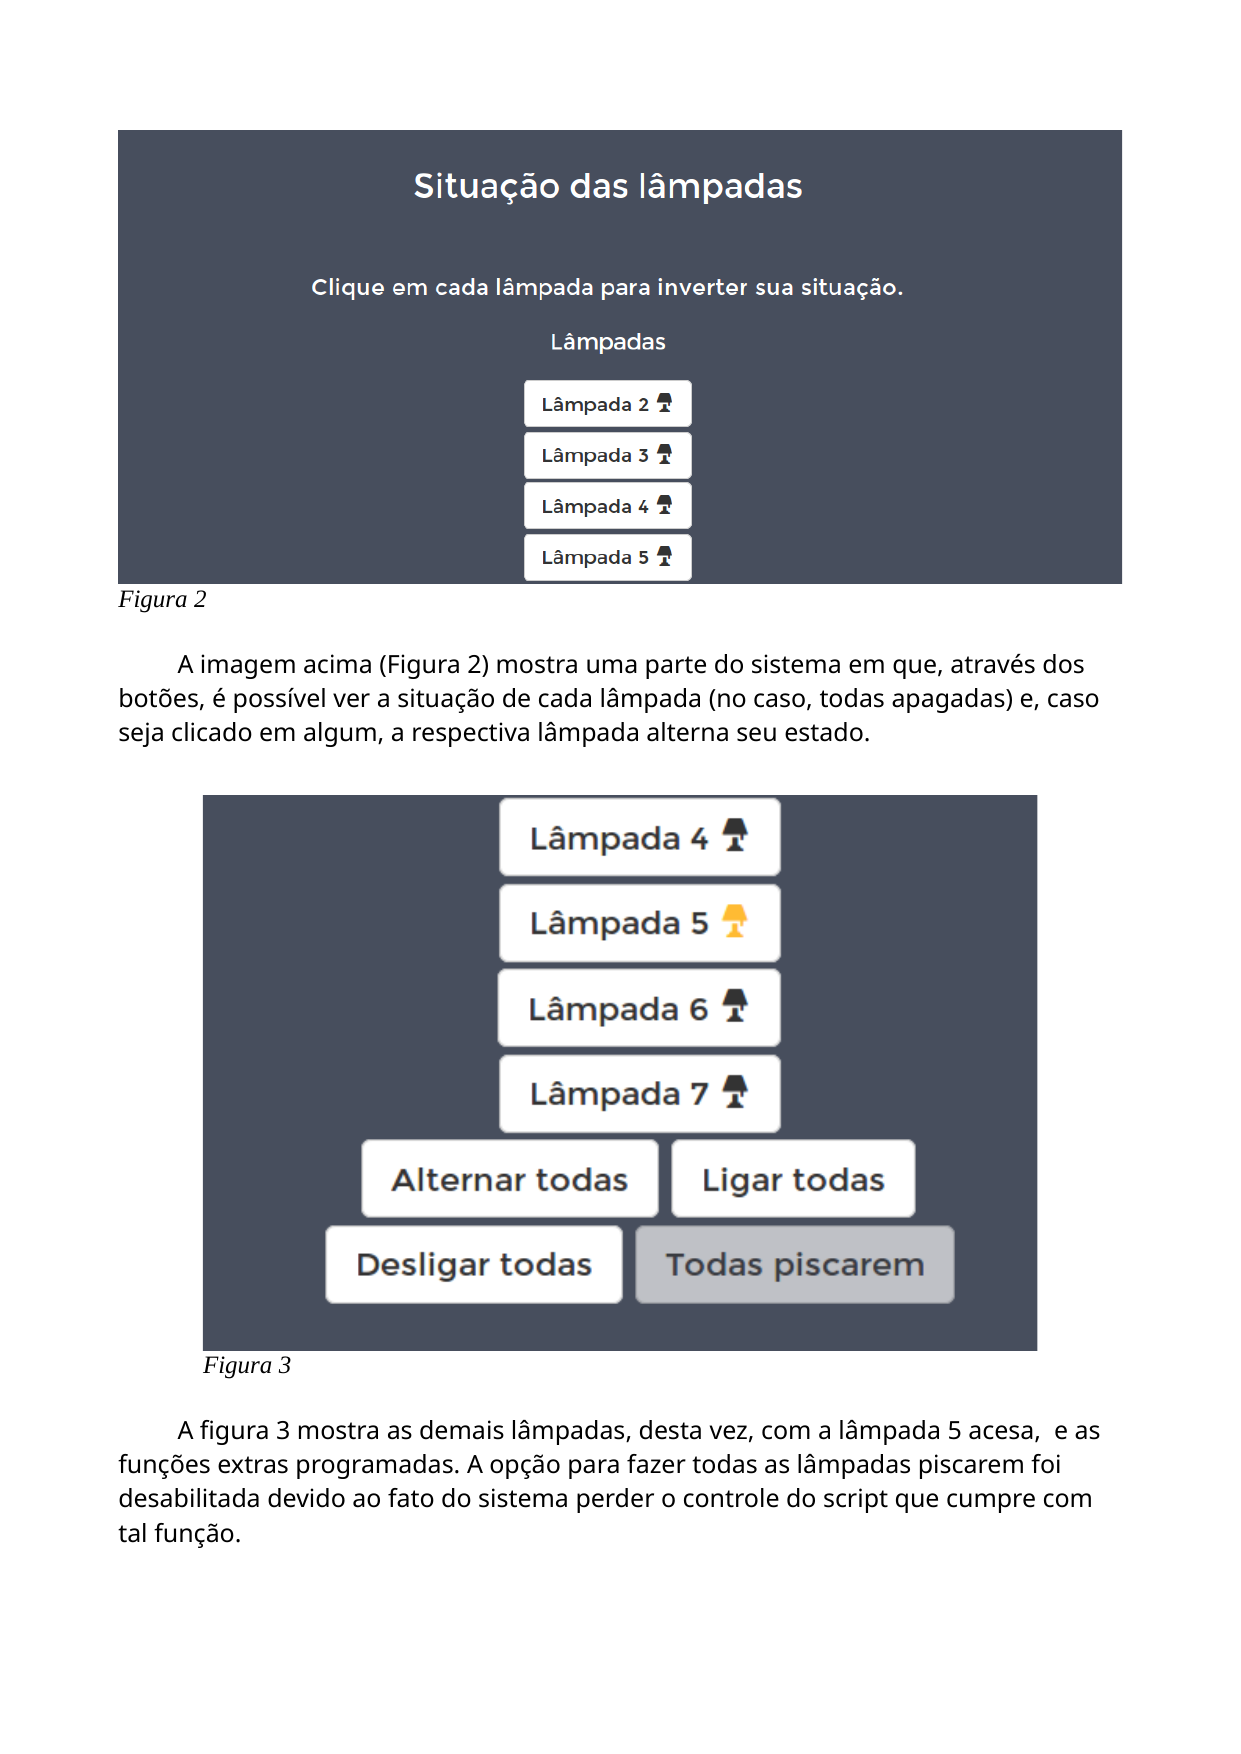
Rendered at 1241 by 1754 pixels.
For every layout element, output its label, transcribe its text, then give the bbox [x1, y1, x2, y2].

text Figura 3 [203, 1351, 1037, 1379]
text A imagem acima (Figura 2) mostra uma parte do sistema em que, através dos botões, é possível ver a situação de cada lâmpada (no caso, todas apagadas) e, caso seja clicado em algum, a respectiva lâmpada alterna seu estado. [118, 647, 1122, 749]
picture [118, 130, 1123, 584]
text A figura 3 mostra as demais lâmpadas, desta vez, com a lâmpada 5 acesa, e as funções extras programadas. A opção para fazer todas as lâmpadas piscarem foi desabilitada devido ao fato do sistema perder o controle do script que cumpre com tal função. [118, 1413, 1122, 1549]
text Figura 2 [118, 584, 1122, 613]
picture [202, 795, 1038, 1351]
